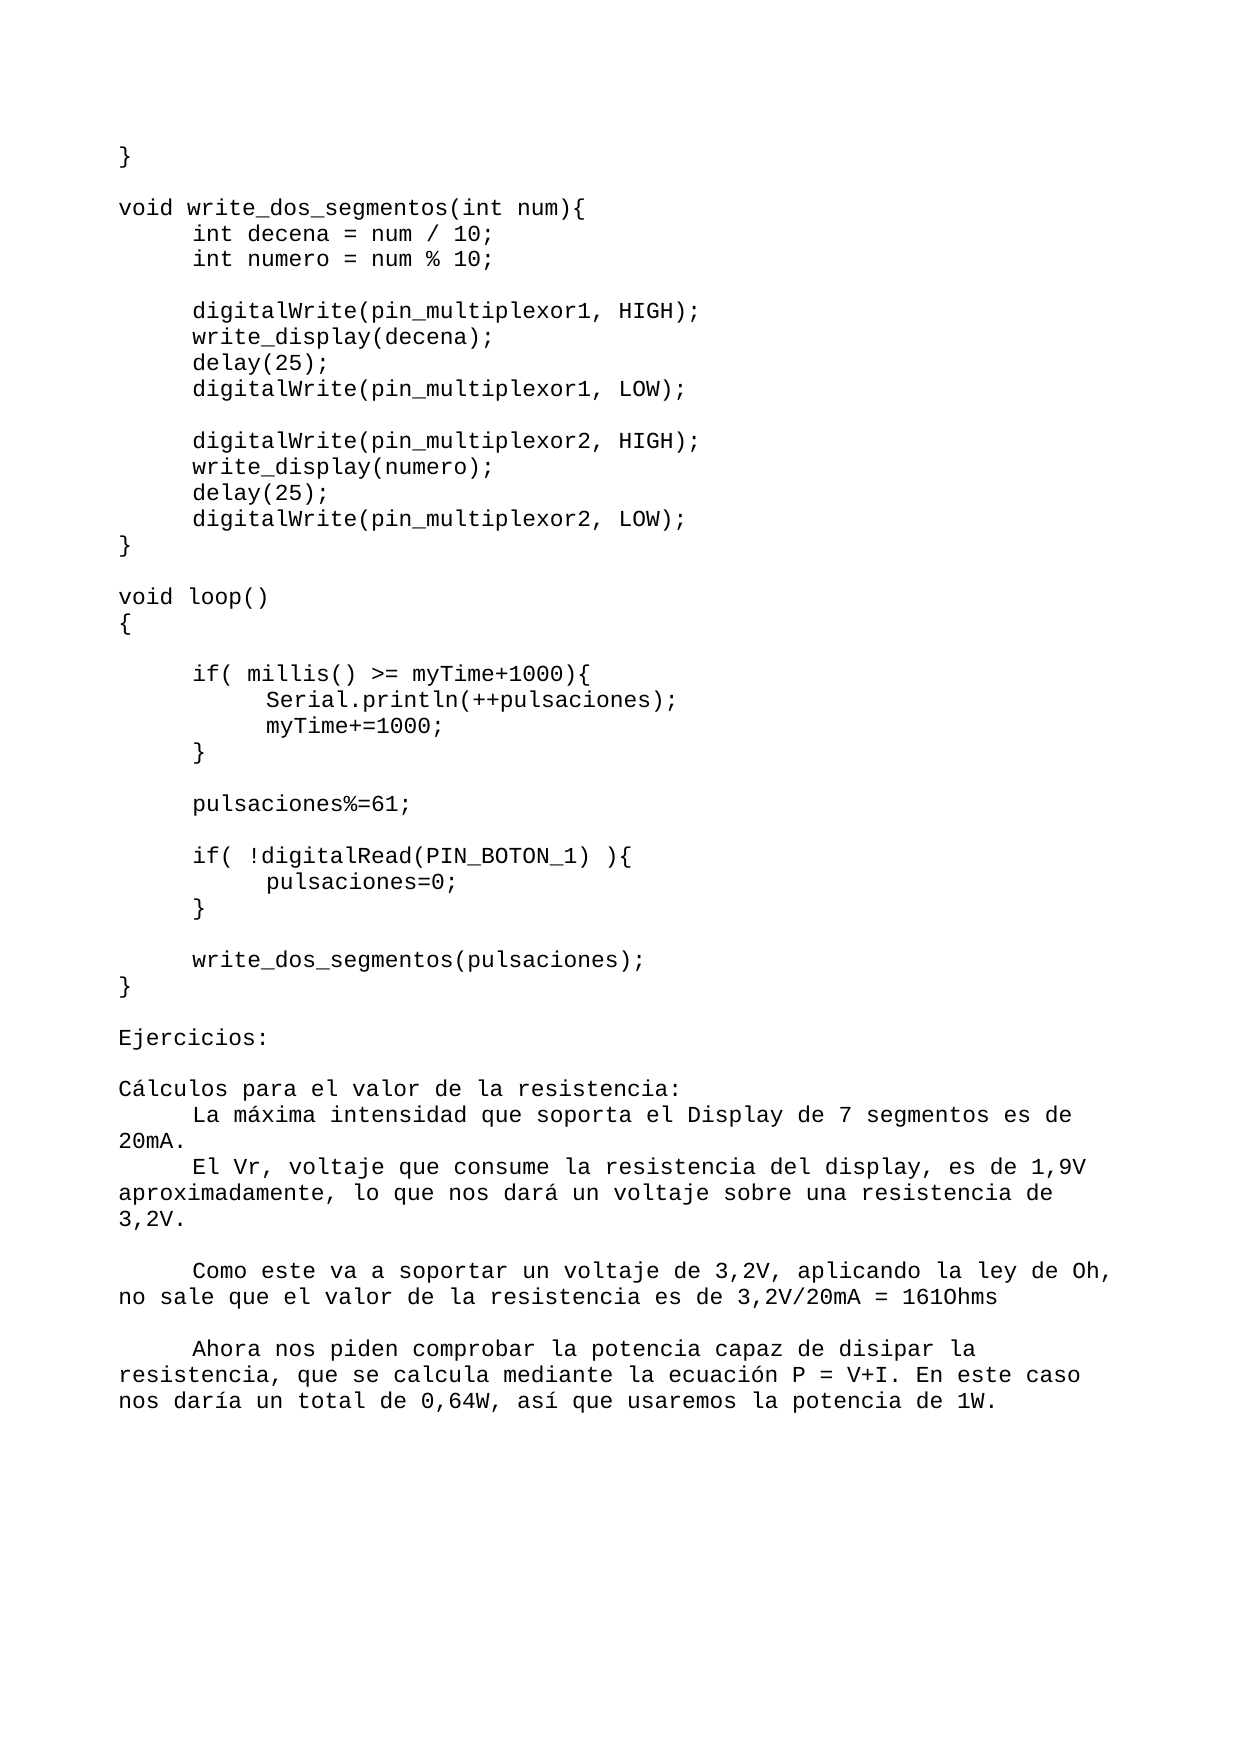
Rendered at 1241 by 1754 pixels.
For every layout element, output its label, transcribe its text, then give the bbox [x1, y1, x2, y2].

text digitalWrite(pin_multiplexor2, LOW); [118, 507, 1122, 533]
text digitalWrite(pin_multiplexor1, LOW); [118, 377, 1122, 403]
text write_dos_segmentos(pulsaciones); [118, 948, 1122, 974]
text Como este va a soportar un voltaje de 3,2V, aplicando la ley de Oh, no sale que el valor de la resistencia es de 3,2V/20mA = 161Ohms [118, 1259, 1122, 1311]
text write_display(decena); [118, 326, 1122, 352]
text { [118, 611, 1122, 637]
text write_display(numero); [118, 455, 1122, 481]
text Serial.println(++pulsaciones); [118, 689, 1122, 715]
text Ahora nos piden comprobar la potencia capaz de disipar la resistencia, que se calcula mediante la ecuación P = V+I. En este caso nos daría un total de 0,64W, así que usaremos la potencia de 1W. [118, 1337, 1122, 1415]
text } [118, 974, 1122, 1000]
text void loop() [118, 585, 1122, 611]
text pulsaciones%=61; [118, 792, 1122, 818]
text digitalWrite(pin_multiplexor2, HIGH); [118, 429, 1122, 455]
text } [118, 533, 1122, 559]
text } [118, 144, 1122, 170]
text La máxima intensidad que soporta el Display de 7 segmentos es de 20mA. [118, 1104, 1122, 1156]
text } [118, 896, 1122, 922]
text digitalWrite(pin_multiplexor1, HIGH); [118, 300, 1122, 326]
text Cálculos para el valor de la resistencia: [118, 1078, 1122, 1104]
text pulsaciones=0; [118, 870, 1122, 896]
text myTime+=1000; [118, 715, 1122, 741]
text int decena = num / 10; [118, 222, 1122, 248]
text } [118, 741, 1122, 767]
text El Vr, voltaje que consume la resistencia del display, es de 1,9V aproximadamente, lo que nos dará un voltaje sobre una resistencia de 3,2V. [118, 1156, 1122, 1233]
text if( !digitalRead(PIN_BOTON_1) ){ [118, 844, 1122, 870]
text Ejercicios: [118, 1026, 1122, 1052]
text delay(25); [118, 481, 1122, 507]
text delay(25); [118, 352, 1122, 377]
text void write_dos_segmentos(int num){ [118, 196, 1122, 222]
text int numero = num % 10; [118, 248, 1122, 274]
text if( millis() >= myTime+1000){ [118, 663, 1122, 689]
